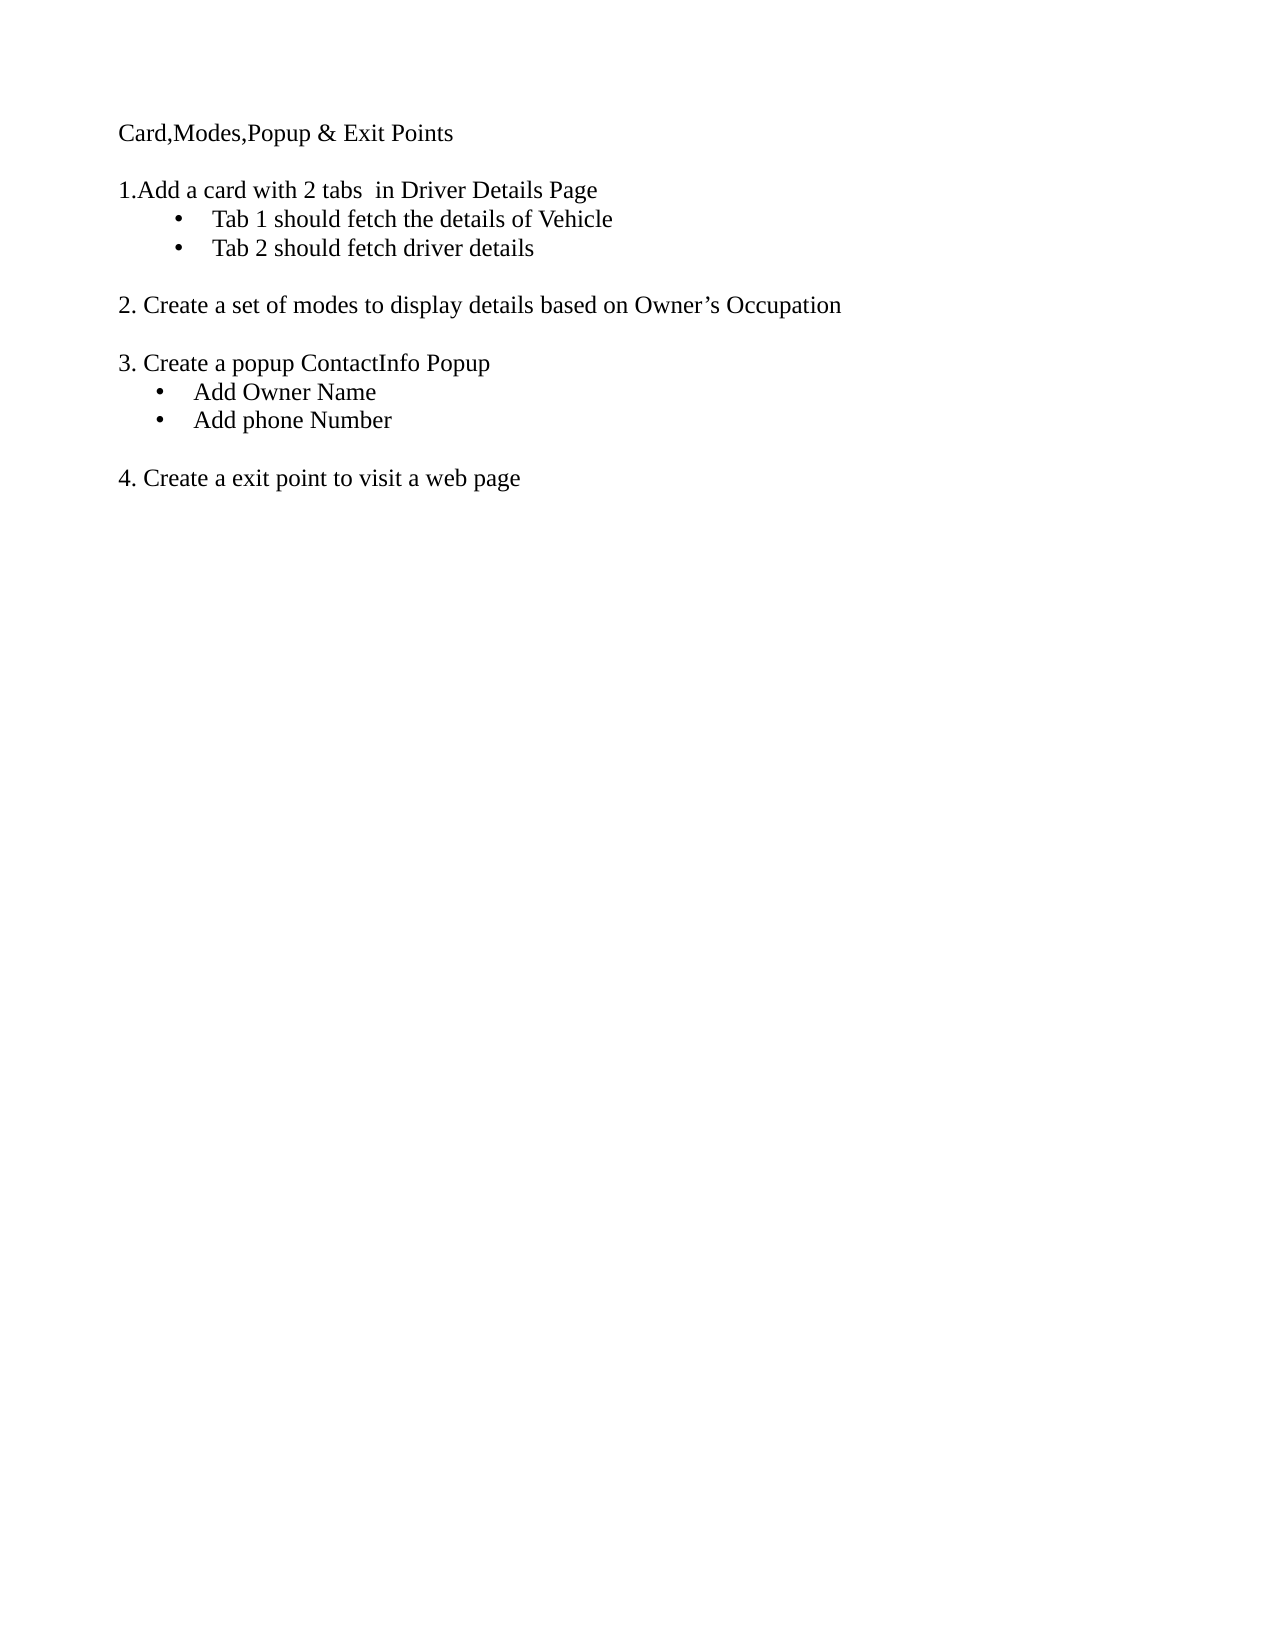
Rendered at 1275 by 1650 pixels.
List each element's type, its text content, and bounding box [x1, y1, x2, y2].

list Tab 2 should fetch driver details [174, 233, 1157, 262]
text 4. Create a exit point to visit a web page [118, 463, 1157, 492]
list Add phone Number [156, 406, 1157, 434]
text 1.Add a card with 2 tabs in Driver Details Page [118, 176, 1157, 204]
list Tab 1 should fetch the details of Vehicle [174, 204, 1157, 233]
text 3. Create a popup ContactInfo Popup [118, 348, 1157, 377]
text 2. Create a set of modes to display details based on Owner’s Occupation [118, 291, 1157, 319]
list Add Owner Name [156, 377, 1157, 406]
text Card,Modes,Popup & Exit Points [118, 118, 1157, 147]
